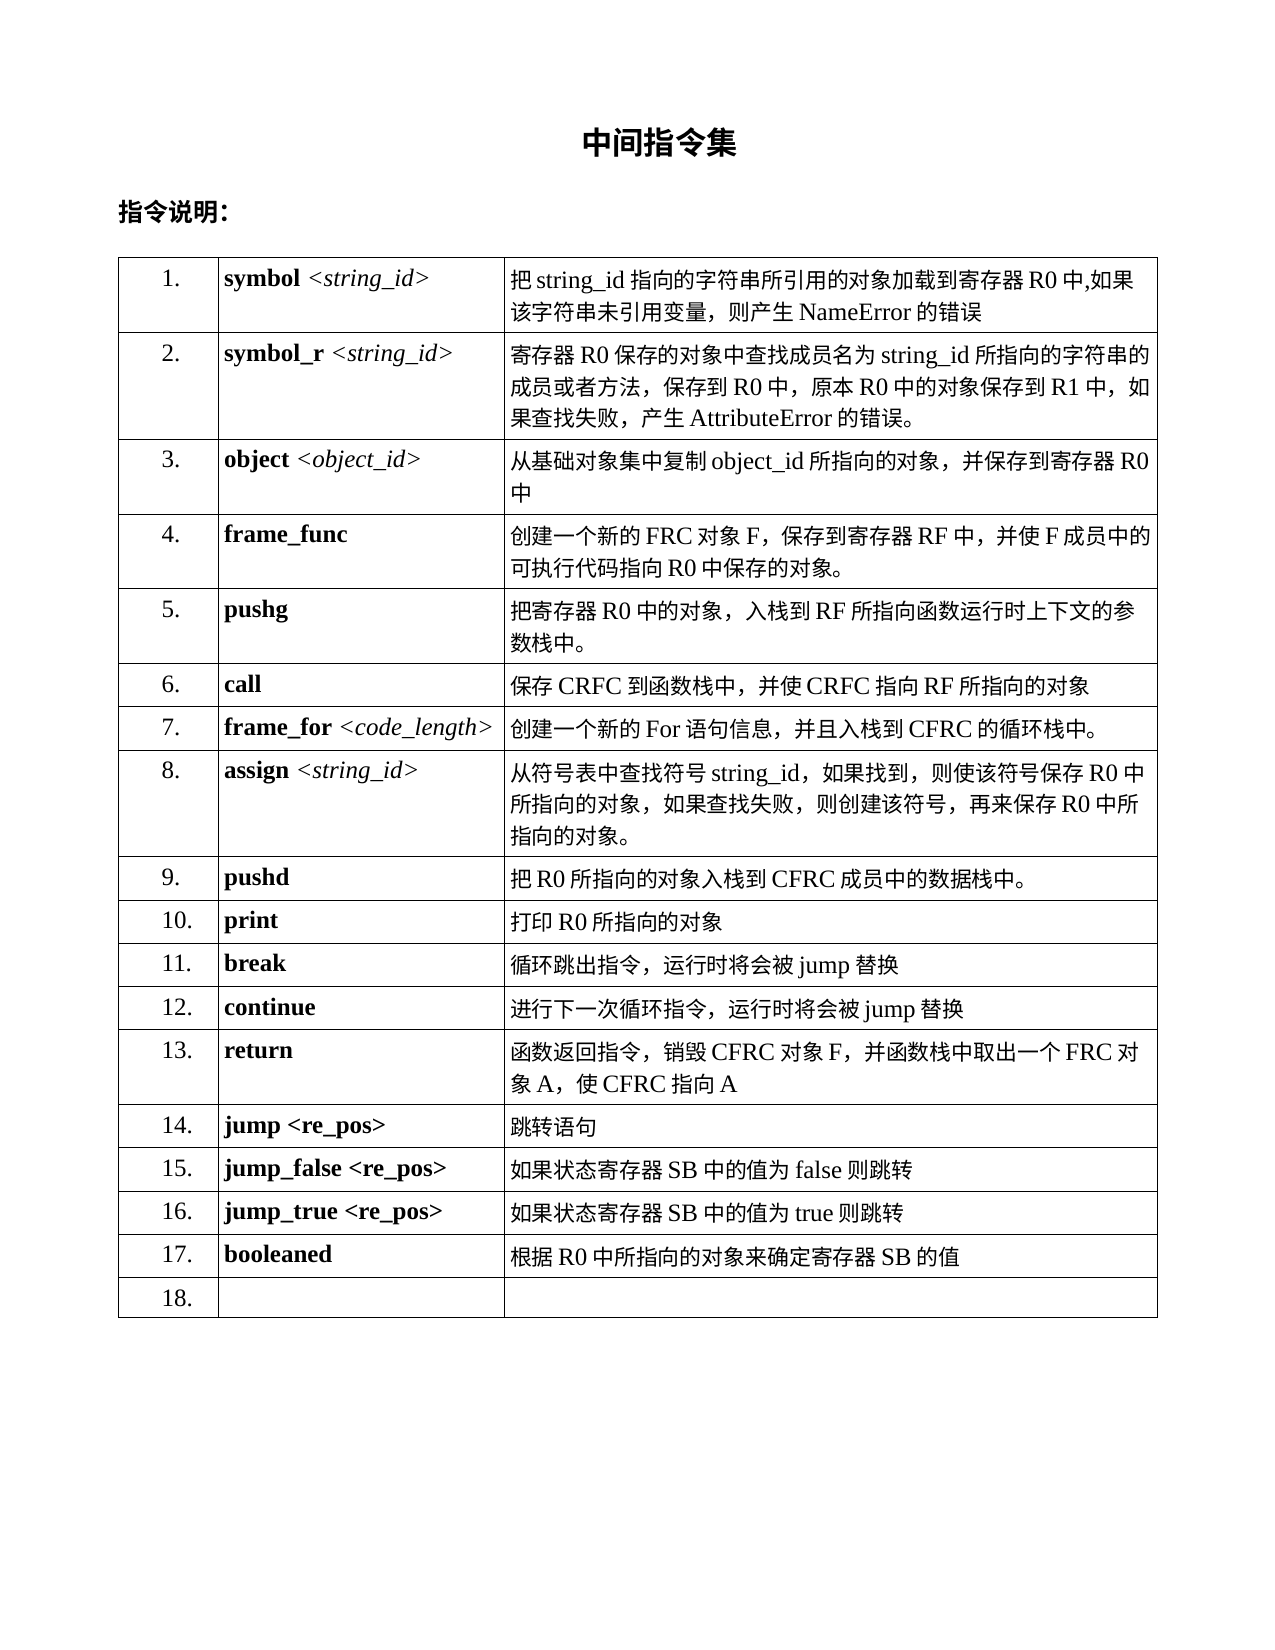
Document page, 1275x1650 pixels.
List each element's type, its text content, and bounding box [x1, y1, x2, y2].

table_cell 创建一个新的For语句信息，并且入栈到CFRC的循环栈中。 [505, 707, 1157, 750]
table_header [119, 258, 218, 332]
table_cell [119, 1030, 218, 1104]
table_cell 循环跳出指令，运行时将会被jump替换 [505, 944, 1157, 986]
table_cell object <object_id> [219, 440, 504, 513]
table_cell [219, 1278, 504, 1317]
table_cell [119, 589, 218, 663]
table_cell [119, 515, 218, 588]
table_cell call [219, 664, 504, 706]
table_cell [119, 440, 218, 513]
table_cell 跳转语句 [505, 1105, 1157, 1147]
table_cell pushg [219, 589, 504, 663]
table_cell 进行下一次循环指令，运行时将会被jump替换 [505, 987, 1157, 1029]
table_cell print [219, 901, 504, 943]
table_cell [119, 1192, 218, 1234]
table_cell 从符号表中查找符号string_id，如果找到，则使该符号保存R0中所指向的对象，如果查找失败，则创建该符号，再来保存R0中所指向的对象。 [505, 751, 1157, 856]
table_cell 创建一个新的FRC对象F，保存到寄存器RF中，并使F成员中的可执行代码指向R0中保存的对象。 [505, 515, 1157, 588]
text 指令说明： [118, 192, 1157, 228]
table_cell symbol_r <string_id> [219, 333, 504, 438]
table_cell frame_for <code_length> [219, 707, 504, 750]
table_cell assign <string_id> [219, 751, 504, 856]
table_cell [119, 664, 218, 706]
table_cell 寄存器R0保存的对象中查找成员名为string_id所指向的字符串的成员或者方法，保存到R0中，原本R0中的对象保存到R1中，如果查找失败，产生AttributeError的错误。 [505, 333, 1157, 438]
table_cell 如果状态寄存器SB中的值为false则跳转 [505, 1148, 1157, 1191]
table_cell 从基础对象集中复制object_id所指向的对象，并保存到寄存器R0中 [505, 440, 1157, 513]
table_cell continue [219, 987, 504, 1029]
table_cell [119, 333, 218, 438]
text 中间指令集 [118, 118, 1157, 163]
table_cell pushd [219, 857, 504, 899]
table_cell jump_true <re_pos> [219, 1192, 504, 1234]
table_cell [119, 944, 218, 986]
table_cell jump <re_pos> [219, 1105, 504, 1147]
table_cell [119, 901, 218, 943]
table_cell 根据R0中所指向的对象来确定寄存器SB的值 [505, 1235, 1157, 1277]
table_cell [119, 1148, 218, 1191]
table_cell frame_func [219, 515, 504, 588]
table_cell 函数返回指令，销毁CFRC对象F，并函数栈中取出一个FRC对象A，使CFRC指向A [505, 1030, 1157, 1104]
table_cell 把寄存器R0中的对象，入栈到RF所指向函数运行时上下文的参数栈中。 [505, 589, 1157, 663]
table_cell [119, 707, 218, 750]
table_cell booleaned [219, 1235, 504, 1277]
table_cell [119, 1235, 218, 1277]
table_cell 保存CRFC到函数栈中，并使CRFC指向RF所指向的对象 [505, 664, 1157, 706]
table_cell jump_false <re_pos> [219, 1148, 504, 1191]
table_cell [505, 1278, 1157, 1317]
table_cell [119, 1278, 218, 1317]
table_cell [119, 987, 218, 1029]
table_cell 打印R0所指向的对象 [505, 901, 1157, 943]
table_header 把string_id指向的字符串所引用的对象加载到寄存器R0中,如果该字符串未引用变量，则产生NameError的错误 [505, 258, 1157, 332]
table_cell 如果状态寄存器SB中的值为true则跳转 [505, 1192, 1157, 1234]
table_cell [119, 1105, 218, 1147]
table_header symbol <string_id> [219, 258, 504, 332]
table_cell break [219, 944, 504, 986]
table_cell [119, 857, 218, 899]
table_cell 把R0所指向的对象入栈到CFRC成员中的数据栈中。 [505, 857, 1157, 899]
table_cell return [219, 1030, 504, 1104]
table_cell [119, 751, 218, 856]
